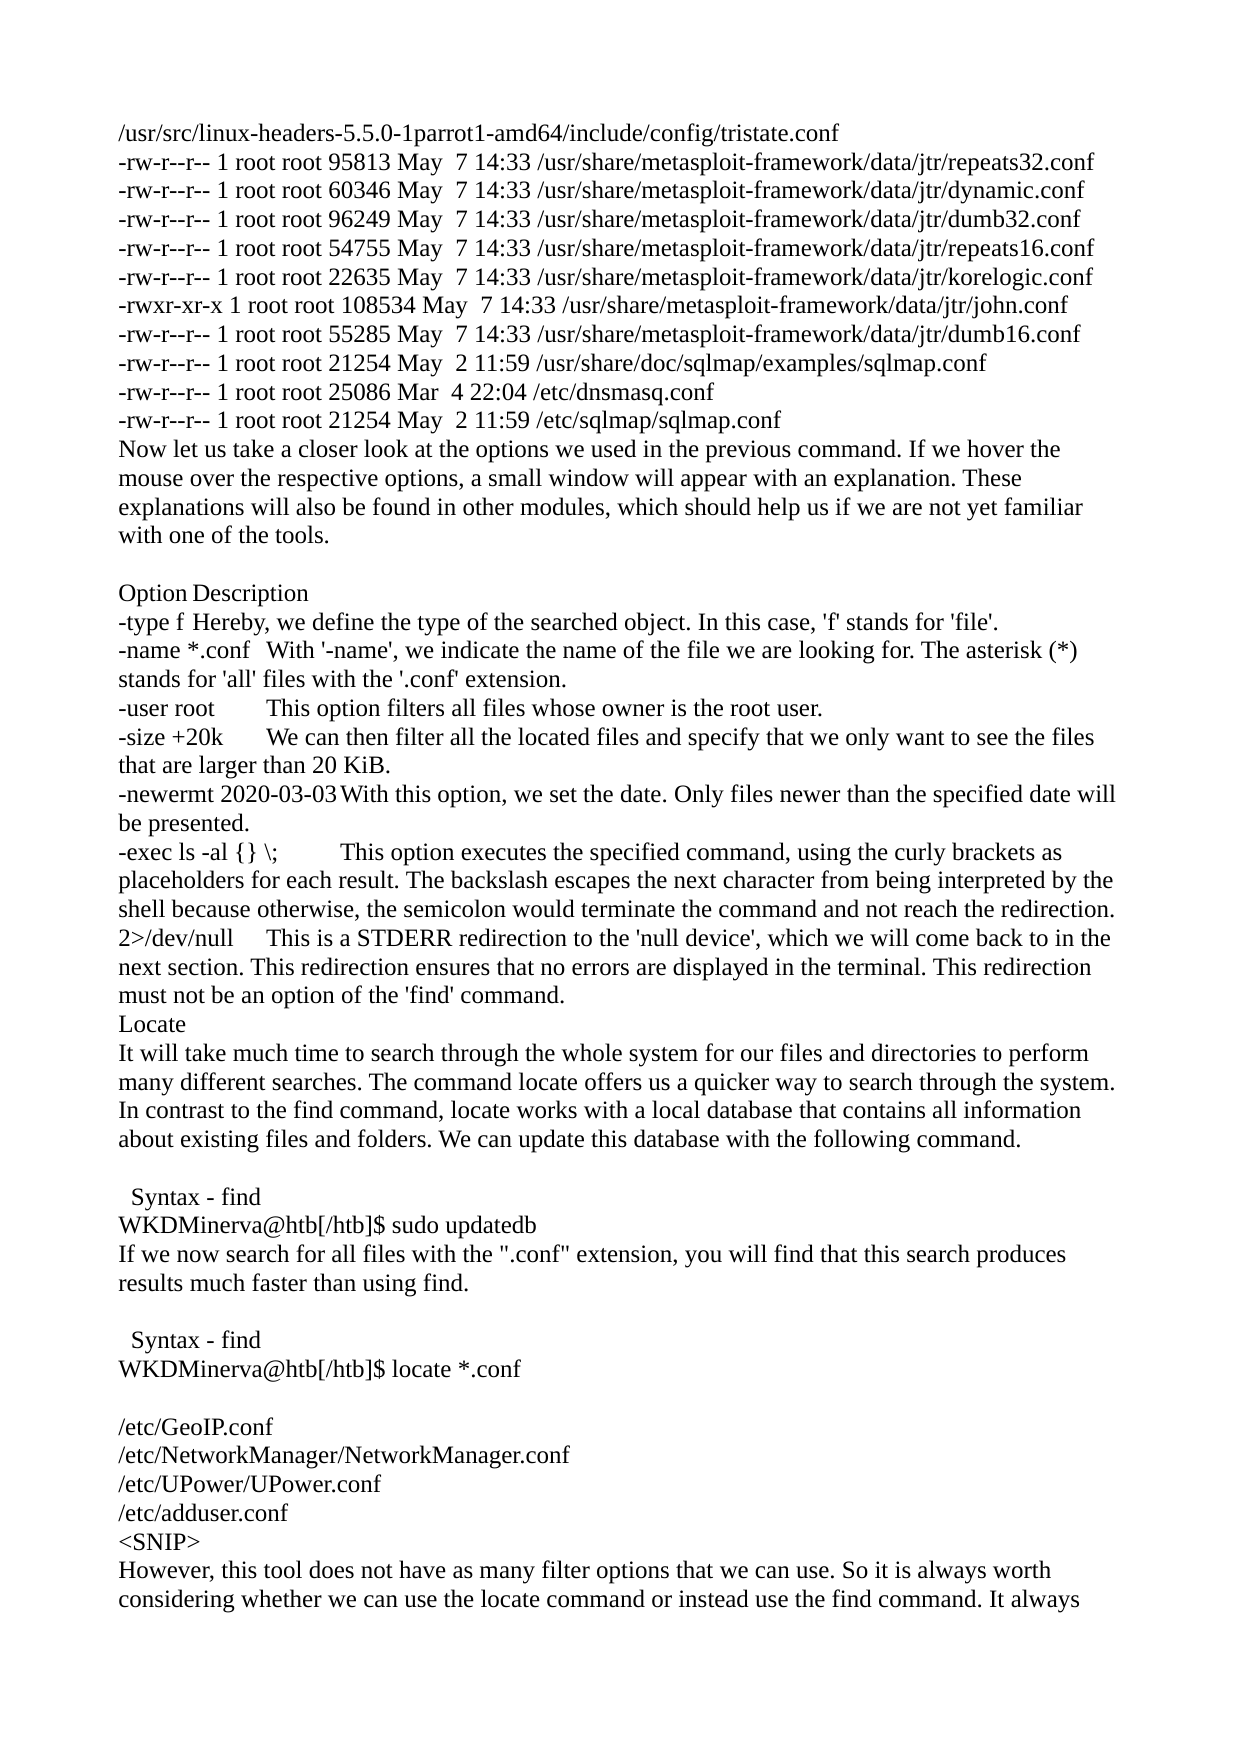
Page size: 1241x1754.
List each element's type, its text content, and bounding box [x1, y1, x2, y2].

text Option Description [118, 578, 1122, 607]
text -rw-r--r-- 1 root root 54755 May 7 14:33 /usr/share/metasploit-framework/data/jtr/repeats16.conf [118, 233, 1122, 262]
text -rw-r--r-- 1 root root 21254 May 2 11:59 /usr/share/doc/sqlmap/examples/sqlmap.conf [118, 348, 1122, 377]
text -size +20k We can then filter all the located files and specify that we only want to see the files that are larger than 20 KiB. [118, 722, 1122, 779]
text <SNIP> [118, 1527, 1122, 1556]
text -exec ls -al {} \; This option executes the specified command, using the curly brackets as placeholders for each result. The backslash escapes the next character from being interpreted by the shell because otherwise, the semicolon would terminate the command and not reach the redirection. [118, 837, 1122, 923]
text -rw-r--r-- 1 root root 95813 May 7 14:33 /usr/share/metasploit-framework/data/jtr/repeats32.conf [118, 147, 1122, 176]
text Locate [118, 1009, 1122, 1038]
text -rwxr-xr-x 1 root root 108534 May 7 14:33 /usr/share/metasploit-framework/data/jtr/john.conf [118, 291, 1122, 319]
text Syntax - find [118, 1182, 1122, 1211]
text /usr/src/linux-headers-5.5.0-1parrot1-amd64/include/config/tristate.conf [118, 118, 1122, 147]
text -rw-r--r-- 1 root root 60346 May 7 14:33 /usr/share/metasploit-framework/data/jtr/dynamic.conf [118, 176, 1122, 204]
text -rw-r--r-- 1 root root 21254 May 2 11:59 /etc/sqlmap/sqlmap.conf [118, 406, 1122, 434]
text /etc/UPower/UPower.conf [118, 1469, 1122, 1498]
text -rw-r--r-- 1 root root 22635 May 7 14:33 /usr/share/metasploit-framework/data/jtr/korelogic.conf [118, 262, 1122, 291]
text /etc/adduser.conf [118, 1498, 1122, 1527]
text WKDMinerva@htb[/htb]$ locate *.conf [118, 1354, 1122, 1383]
text It will take much time to search through the whole system for our files and directories to perform many different searches. The command locate offers us a quicker way to search through the system. In contrast to the find command, locate works with a local database that contains all information about existing files and folders. We can update this database with the following command. [118, 1038, 1122, 1153]
text -rw-r--r-- 1 root root 25086 Mar 4 22:04 /etc/dnsmasq.conf [118, 377, 1122, 406]
text -user root This option filters all files whose owner is the root user. [118, 693, 1122, 722]
text /etc/GeoIP.conf [118, 1412, 1122, 1441]
text 2>/dev/null This is a STDERR redirection to the 'null device', which we will come back to in the next section. This redirection ensures that no errors are displayed in the terminal. This redirection must not be an option of the 'find' command. [118, 923, 1122, 1009]
text -name *.conf With '-name', we indicate the name of the file we are looking for. The asterisk (*) stands for 'all' files with the '.conf' extension. [118, 636, 1122, 693]
text -newermt 2020-03-03 With this option, we set the date. Only files newer than the specified date will be presented. [118, 779, 1122, 837]
text /etc/NetworkManager/NetworkManager.conf [118, 1441, 1122, 1469]
text WKDMinerva@htb[/htb]$ sudo updatedb [118, 1211, 1122, 1239]
text Syntax - find [118, 1326, 1122, 1354]
text However, this tool does not have as many filter options that we can use. So it is always worth considering whether we can use the locate command or instead use the find command. It always [118, 1556, 1122, 1613]
text -type f Hereby, we define the type of the searched object. In this case, 'f' stands for 'file'. [118, 607, 1122, 636]
text If we now search for all files with the ".conf" extension, you will find that this search produces results much faster than using find. [118, 1239, 1122, 1297]
text -rw-r--r-- 1 root root 96249 May 7 14:33 /usr/share/metasploit-framework/data/jtr/dumb32.conf [118, 204, 1122, 233]
text -rw-r--r-- 1 root root 55285 May 7 14:33 /usr/share/metasploit-framework/data/jtr/dumb16.conf [118, 319, 1122, 348]
text Now let us take a closer look at the options we used in the previous command. If we hover the mouse over the respective options, a small window will appear with an explanation. These explanations will also be found in other modules, which should help us if we are not yet familiar with one of the tools. [118, 434, 1122, 549]
